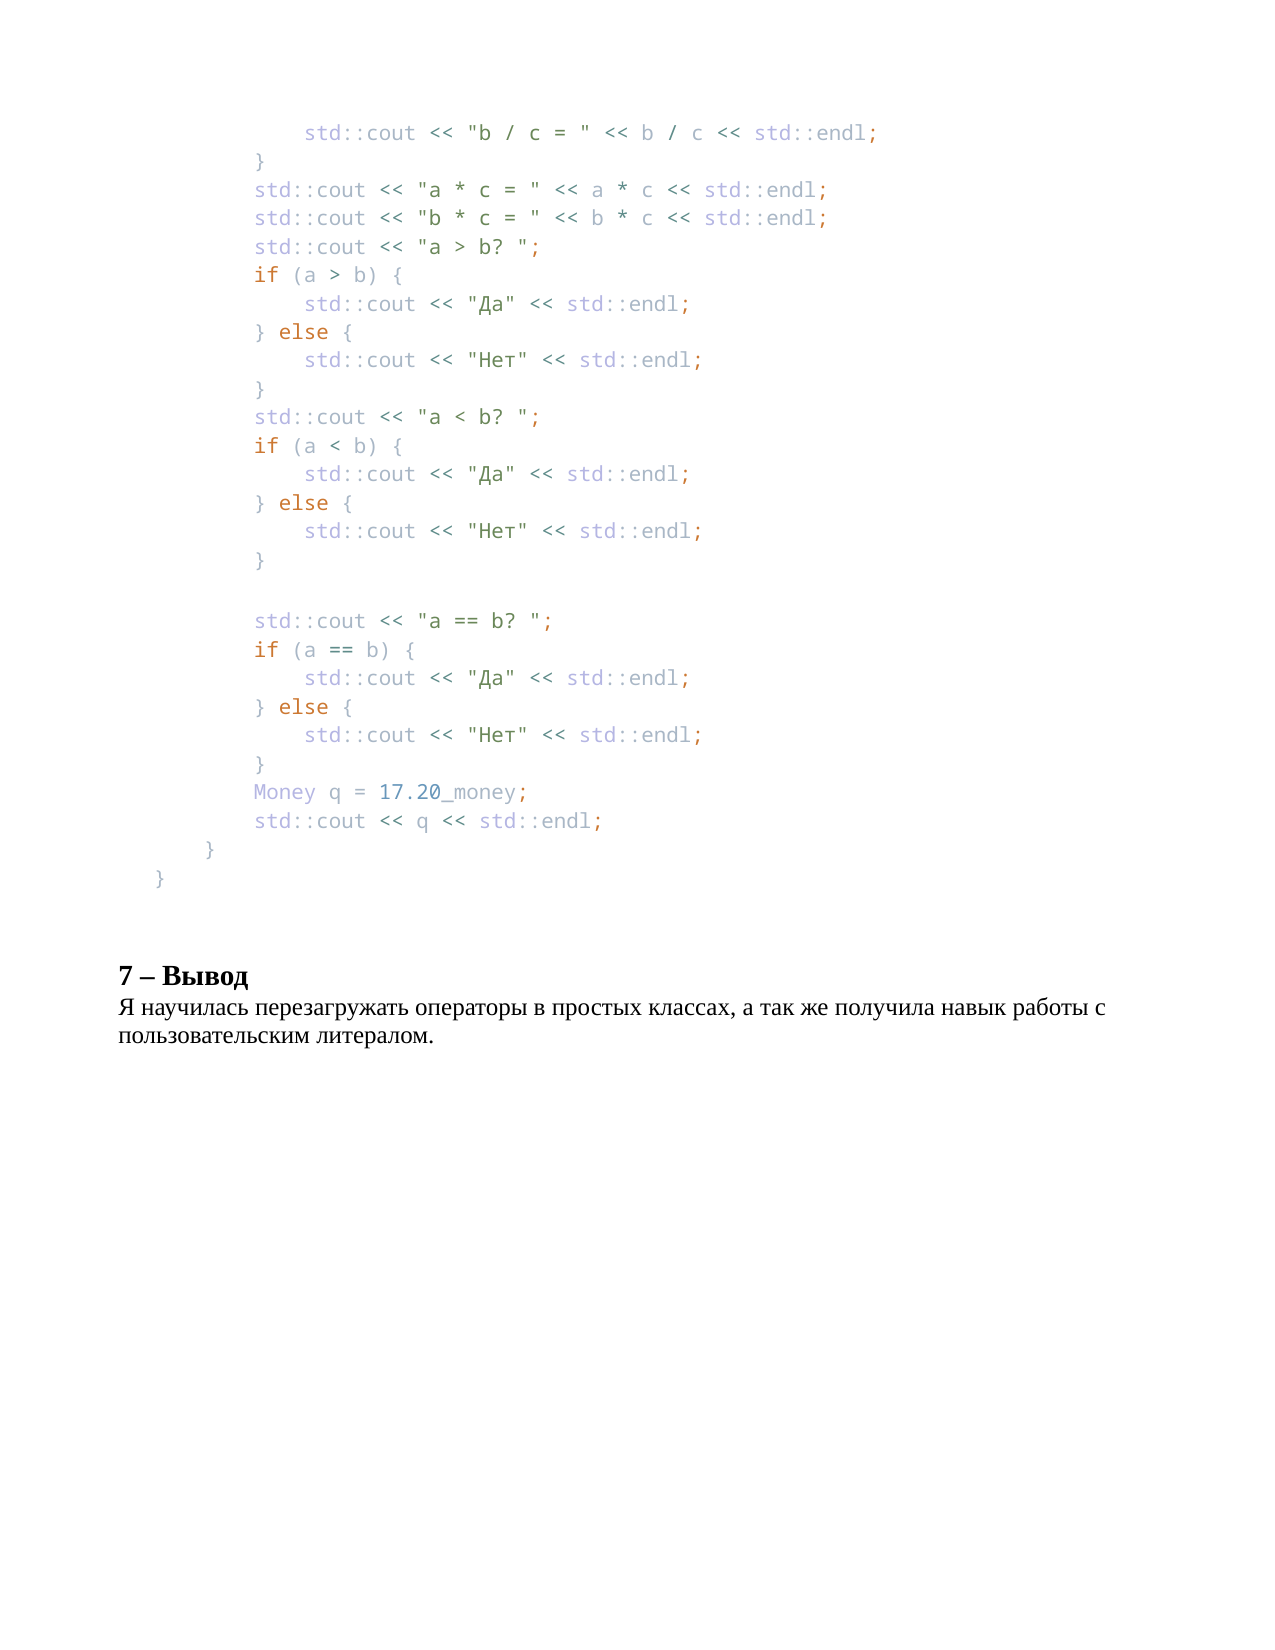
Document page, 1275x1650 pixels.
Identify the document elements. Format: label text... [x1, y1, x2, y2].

text 7 – Вывод [118, 958, 1157, 992]
text std::cout << "b / c = " << b / c << std::endl; } std::cout << "a * c = " << a * c << std::endl; std::cout << "b * c = " << b * c << std::endl; std::cout << "a > b? "; if (a > b) { std::cout << "Да" << std::endl; } else { std::cout << "Нет" << std::endl; } std::cout << "a < b? "; if (a < b) { std::cout << "Да" << std::endl; } else { std::cout << "Нет" << std::endl; } std::cout << "a == b? "; if (a == b) { std::cout << "Да" << std::endl; } else { std::cout << "Нет" << std::endl; } Money q = 17.20_money; std::cout << q << std::endl; } } [153, 118, 1157, 891]
text Я научилась перезагружать операторы в простых классах, а так же получила навык работы с пользовательским литералом. [118, 992, 1157, 1049]
